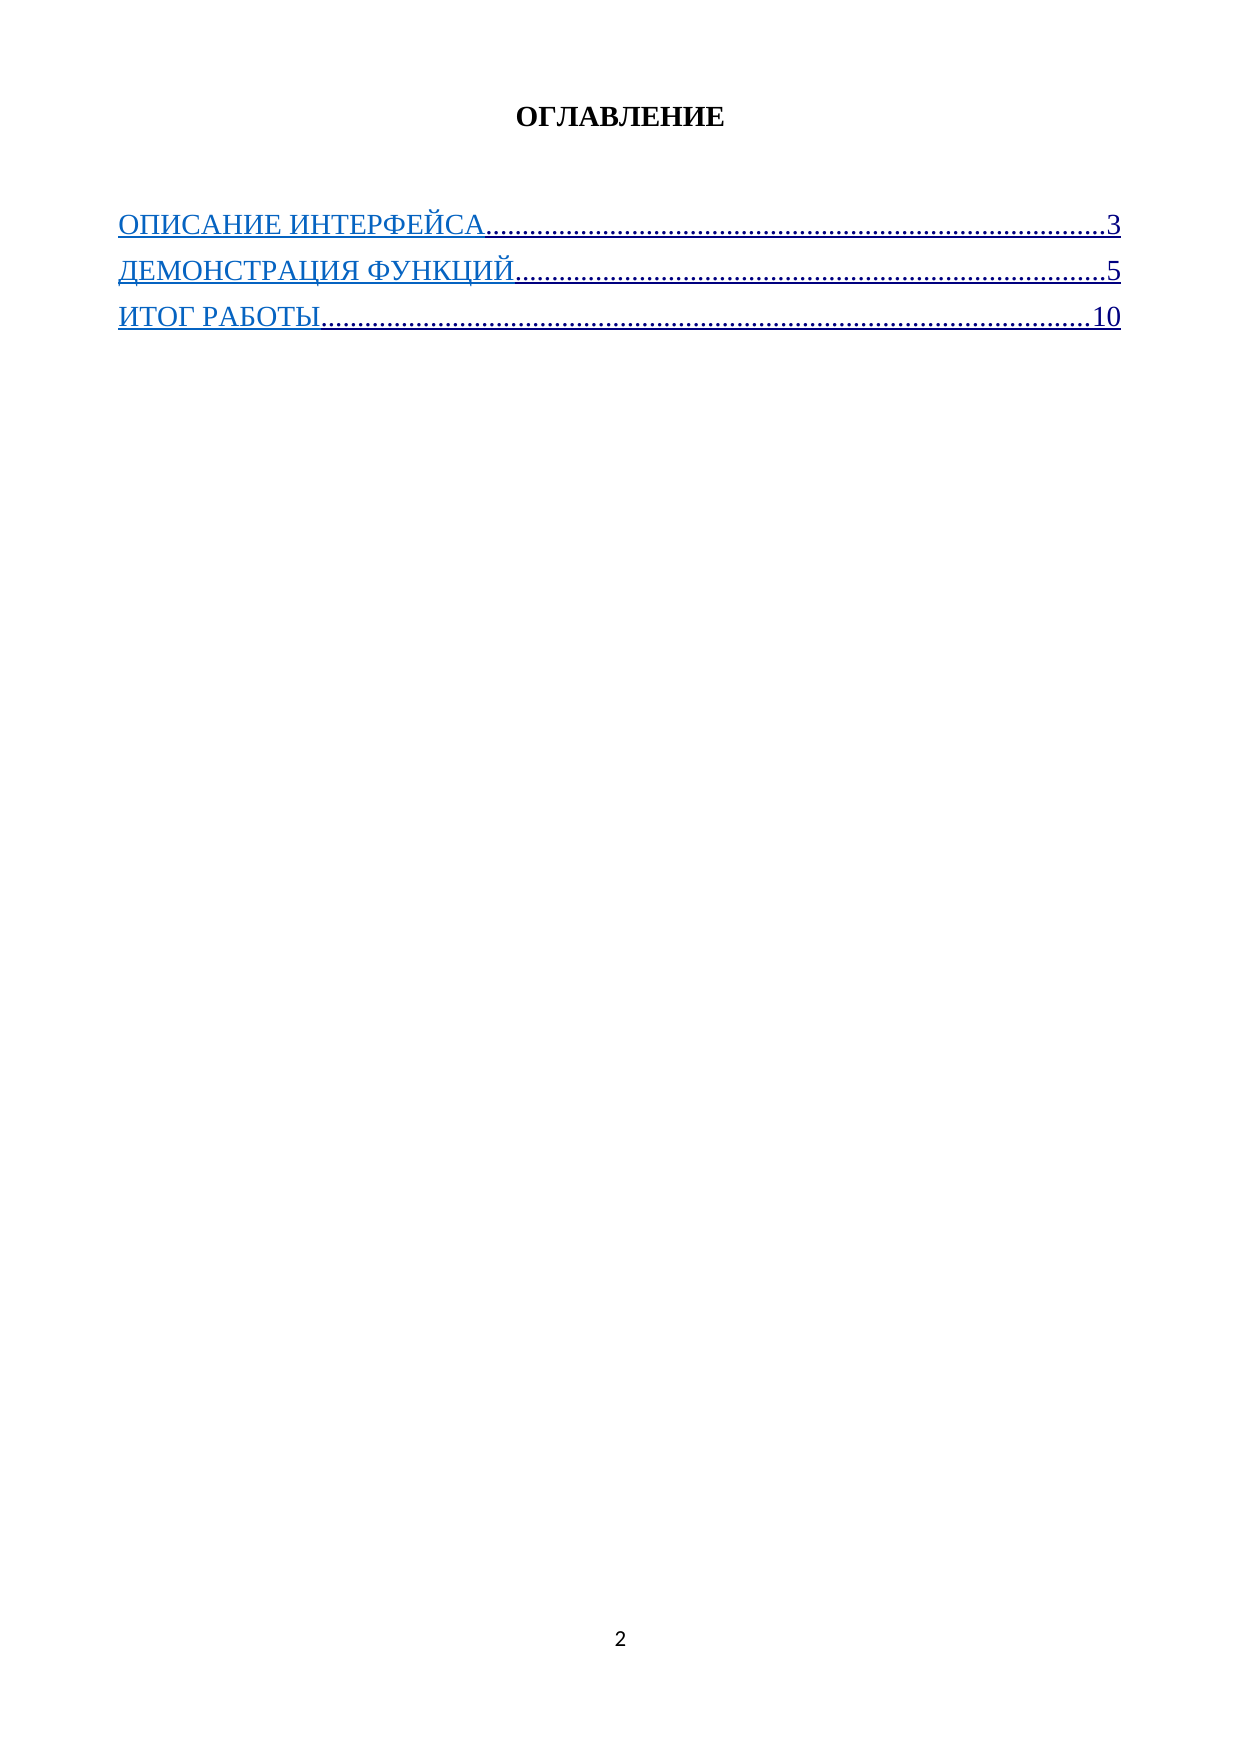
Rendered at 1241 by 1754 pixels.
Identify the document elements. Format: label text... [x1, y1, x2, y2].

text ОГЛАВЛЕНИЕ [118, 99, 1122, 132]
text ДЕМОНСТРАЦИЯ ФУНКЦИЙ 5 [118, 253, 1122, 287]
text ИТОГ РАБОТЫ 10 [118, 299, 1122, 333]
text ОПИСАНИЕ ИНТЕРФЕЙСА 3 [118, 207, 1122, 241]
